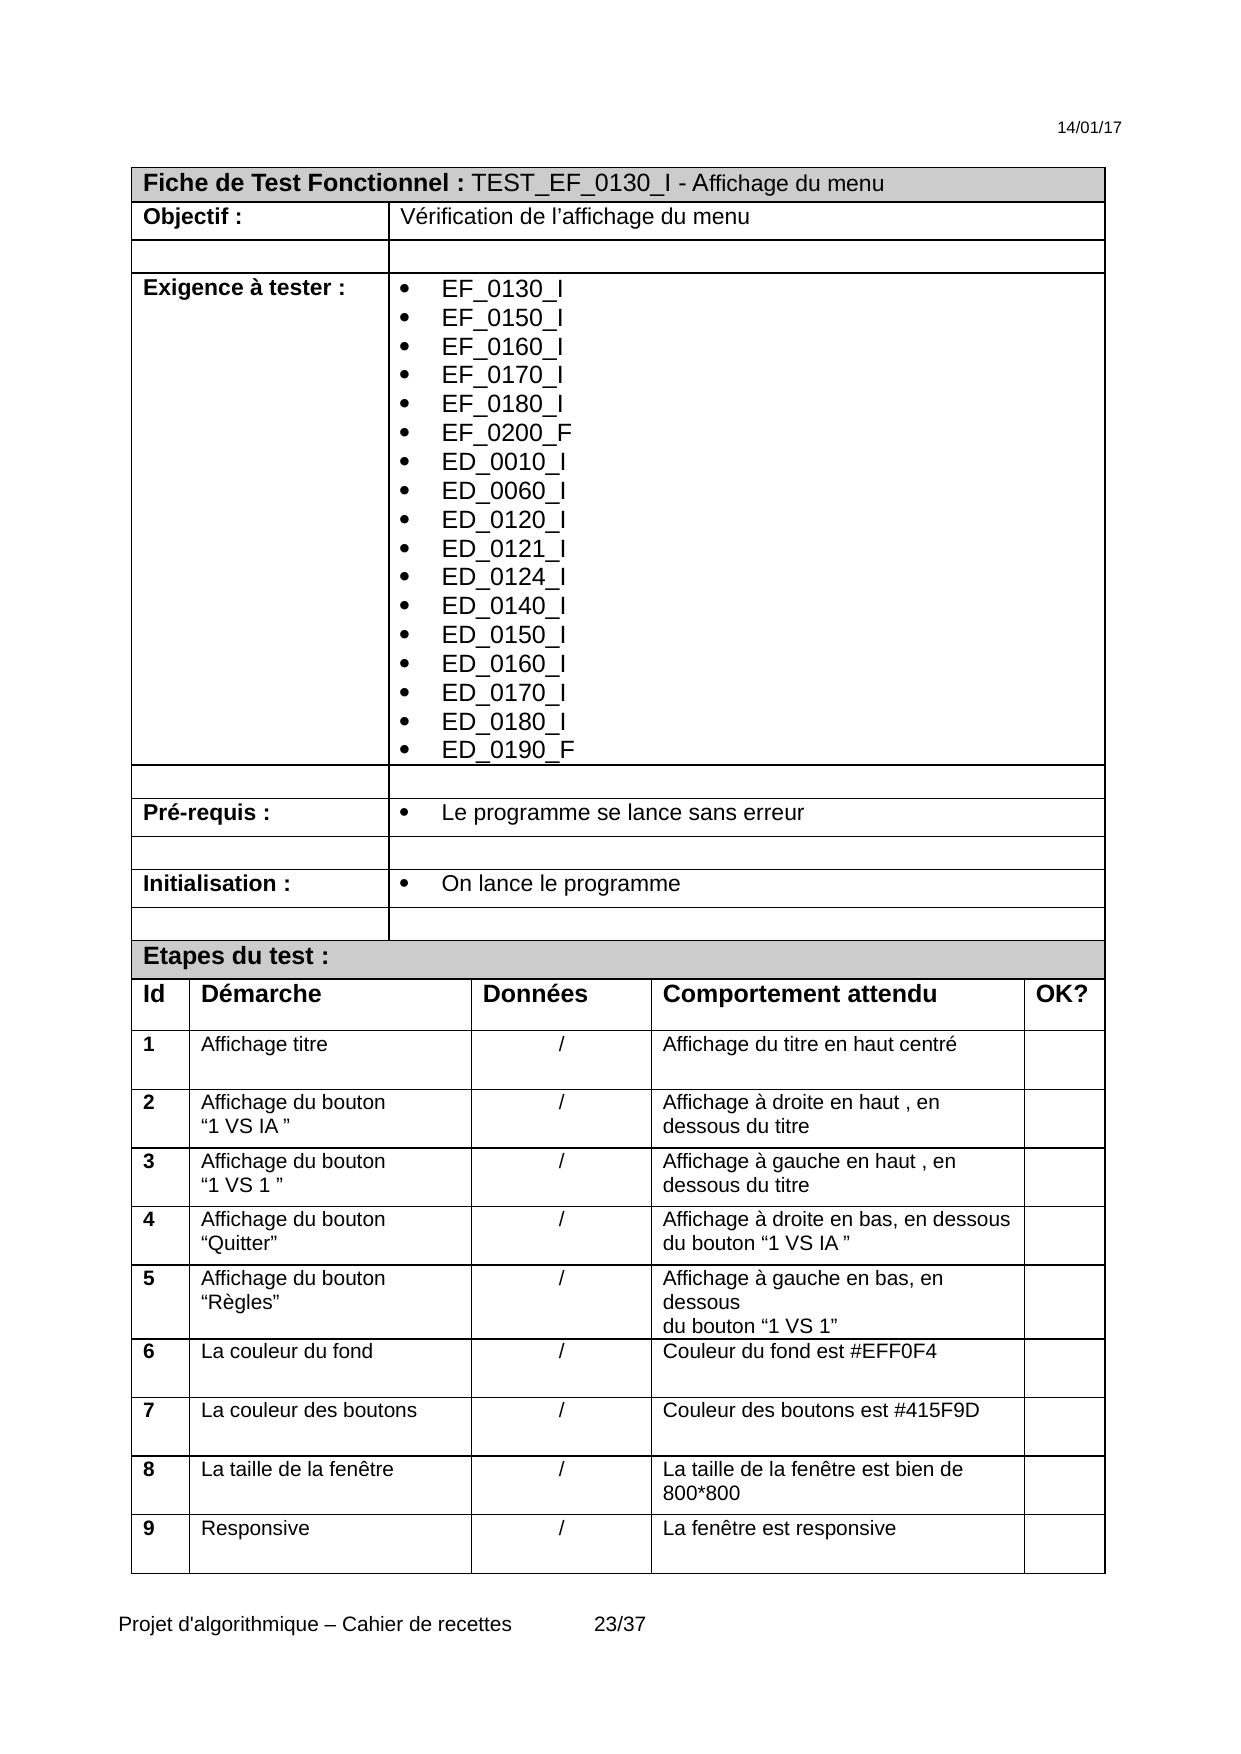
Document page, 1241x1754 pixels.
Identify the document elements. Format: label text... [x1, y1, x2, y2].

table_cell Données [472, 980, 651, 1030]
table_cell [132, 241, 388, 272]
table_cell EF_0130_I EF_0150_I EF_0160_I EF_0170_I EF_0180_I EF_0200_F ED_0010_I ED_0060_I ED_0120_I ED_0121_I ED_0124_I ED_0140_I ED_0150_I ED_0160_I ED_0170_I ED_0180_I ED_0190_F [390, 274, 1104, 764]
table_cell / [472, 1207, 651, 1264]
table_cell [1025, 1207, 1104, 1264]
table_cell Responsive [190, 1515, 471, 1572]
table_cell [1025, 1340, 1104, 1396]
table_cell 4 [132, 1207, 189, 1264]
table_cell Affichage à droite en haut , en dessous du titre [652, 1090, 1024, 1147]
table_cell / [472, 1398, 651, 1455]
table_cell La couleur des boutons [190, 1398, 471, 1455]
table_cell 5 [132, 1266, 189, 1338]
table_cell [132, 908, 388, 940]
table_cell Le programme se lance sans erreur [390, 799, 1104, 836]
table_cell Exigence à tester : [132, 274, 388, 764]
table_cell Pré-requis : [132, 799, 388, 836]
table_cell 8 [132, 1457, 189, 1514]
table_cell 9 [132, 1515, 189, 1572]
table_cell 3 [132, 1149, 189, 1206]
table_cell La couleur du fond [190, 1340, 471, 1396]
table_cell La taille de la fenêtre [190, 1457, 471, 1514]
table_cell Initialisation : [132, 870, 388, 907]
table_cell La fenêtre est responsive [652, 1515, 1024, 1572]
table_cell La taille de la fenêtre est bien de 800*800 [652, 1457, 1024, 1514]
table_cell Affichage du bouton “1 VS 1 ” [190, 1149, 471, 1206]
table_header Fiche de Test Fonctionnel : TEST_EF_0130_I - Affichage du menu [132, 168, 1104, 201]
table_cell Vérification de l’affichage du menu [390, 203, 1104, 239]
table_cell [132, 837, 388, 869]
table_cell [132, 766, 388, 797]
table_cell / [472, 1031, 651, 1088]
table_cell / [472, 1457, 651, 1514]
table_cell [390, 837, 1104, 869]
table_cell 2 [132, 1090, 189, 1147]
table_cell [1025, 1149, 1104, 1206]
table_cell Démarche [190, 980, 471, 1030]
table_cell / [472, 1090, 651, 1147]
table_cell / [472, 1515, 651, 1572]
table_cell [390, 766, 1104, 797]
table_cell / [472, 1340, 651, 1396]
table_cell / [472, 1149, 651, 1206]
table_cell [1025, 1457, 1104, 1514]
table_cell 1 [132, 1031, 189, 1088]
table_cell Affichage du titre en haut centré [652, 1031, 1024, 1088]
table_cell [390, 241, 1104, 272]
table_cell [1025, 1031, 1104, 1088]
table_cell 7 [132, 1398, 189, 1455]
table_cell OK? [1025, 980, 1104, 1030]
table_cell Affichage du bouton “Règles” [190, 1266, 471, 1338]
table_cell / [472, 1266, 651, 1338]
table_cell Affichage titre [190, 1031, 471, 1088]
table_cell Affichage à gauche en haut , en dessous du titre [652, 1149, 1024, 1206]
table_cell Objectif : [132, 203, 388, 239]
table_cell Affichage du bouton “Quitter” [190, 1207, 471, 1264]
table_cell 6 [132, 1340, 189, 1396]
table_cell Comportement attendu [652, 980, 1024, 1030]
table_cell [390, 908, 1104, 940]
table_cell [1025, 1266, 1104, 1338]
table_cell Etapes du test : [132, 941, 1104, 978]
table_cell Id [132, 980, 189, 1030]
table_cell Affichage du bouton “1 VS IA ” [190, 1090, 471, 1147]
table_cell Affichage à droite en bas, en dessous du bouton “1 VS IA ” [652, 1207, 1024, 1264]
table_cell [1025, 1515, 1104, 1572]
table_cell On lance le programme [390, 870, 1104, 907]
table_cell [1025, 1090, 1104, 1147]
table_cell Couleur des boutons est #415F9D [652, 1398, 1024, 1455]
table_cell [1025, 1398, 1104, 1455]
table_cell Couleur du fond est #EFF0F4 [652, 1340, 1024, 1396]
table_cell Affichage à gauche en bas, en dessous du bouton “1 VS 1” [652, 1266, 1024, 1338]
